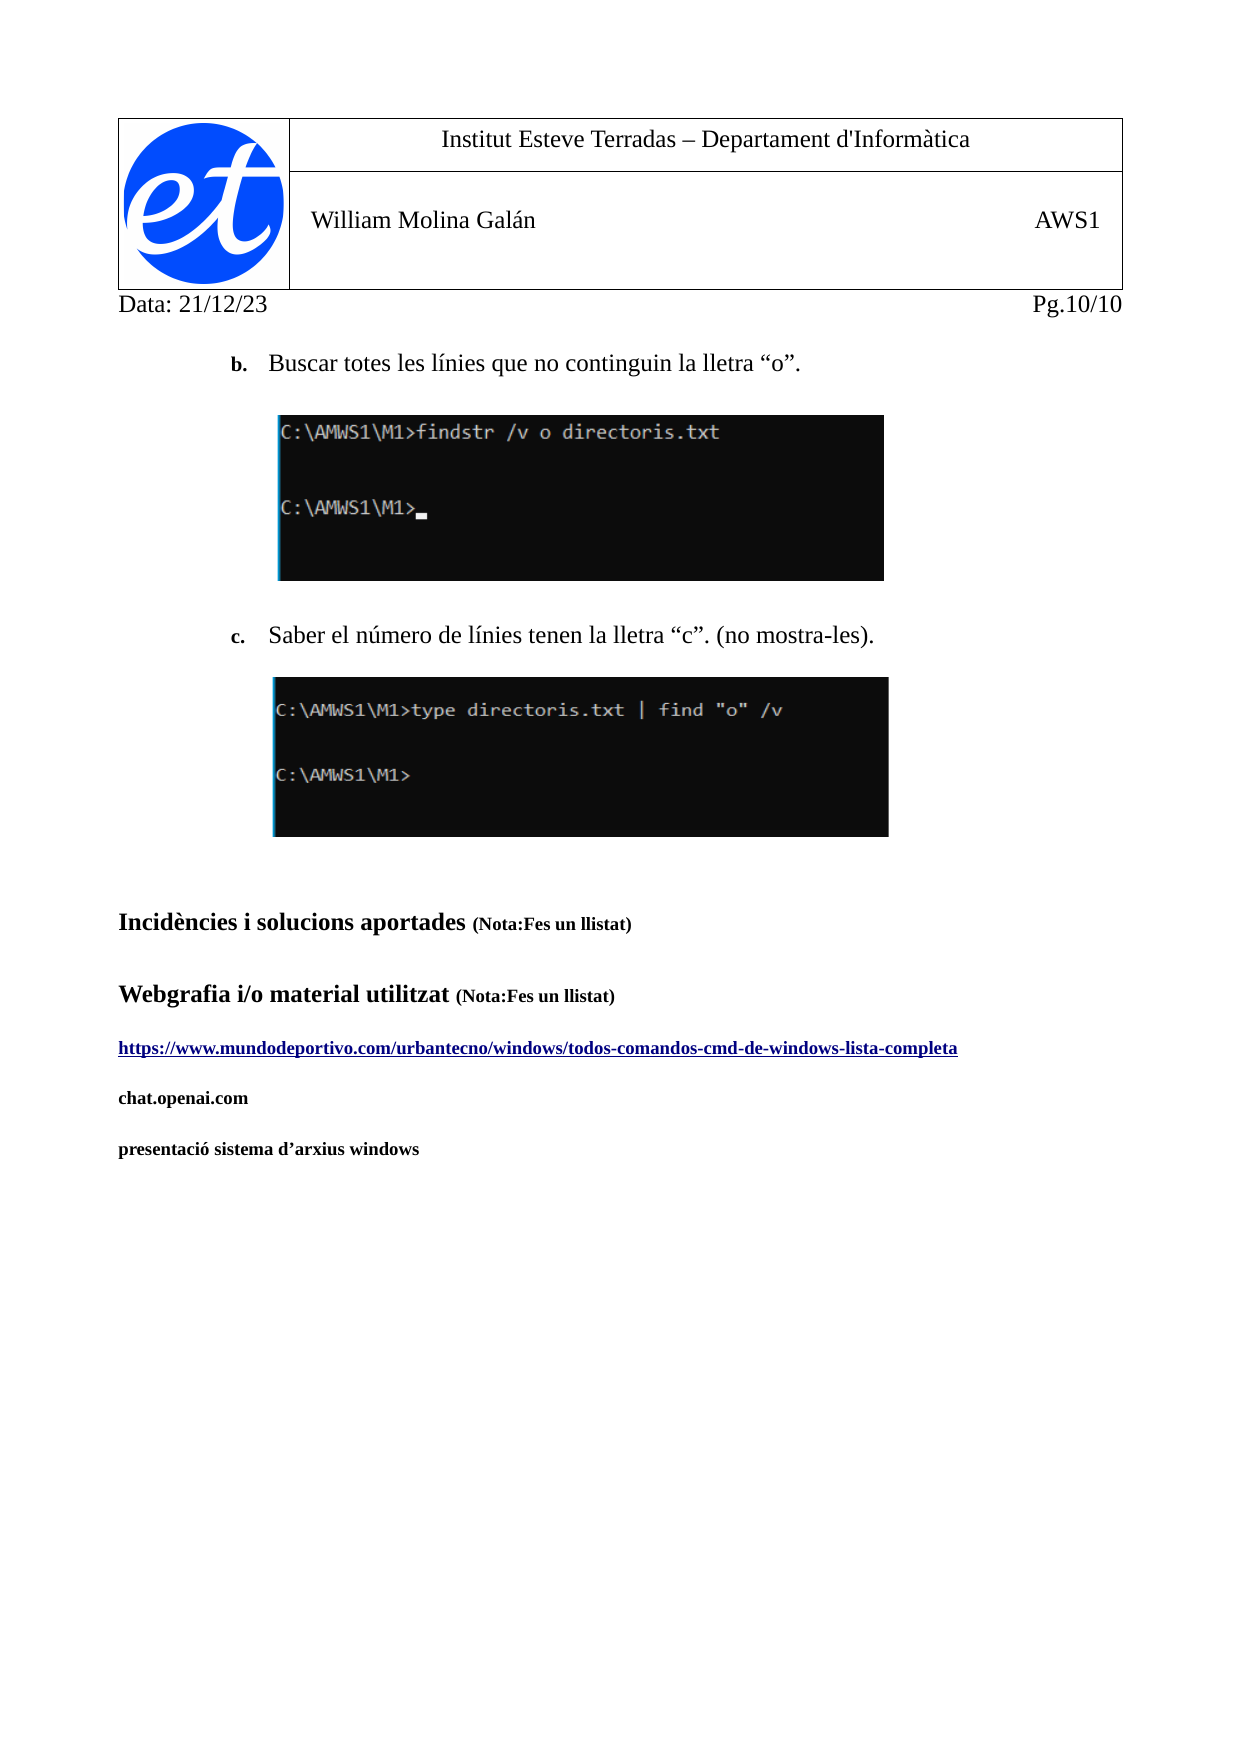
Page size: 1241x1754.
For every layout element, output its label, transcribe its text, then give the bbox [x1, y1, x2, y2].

text Incidències i solucions aportades (Nota:Fes un llistat) [118, 907, 1122, 936]
list Saber el número de línies tenen la lletra “c”. (no mostra-les). [231, 620, 1122, 649]
list Buscar totes les línies que no continguin la lletra “o”. [231, 348, 1122, 376]
text presentació sistema d’arxius windows [118, 1137, 1122, 1159]
text https://www.mundodeportivo.com/urbantecno/windows/todos-comandos-cmd-de-windows-lista-completa [118, 1037, 1122, 1058]
picture [275, 677, 889, 837]
picture [123, 123, 284, 284]
text chat.openai.com [118, 1087, 1122, 1109]
text Webgrafia i/o material utilitzat (Nota:Fes un llistat) [118, 979, 1122, 1008]
picture [280, 415, 884, 581]
